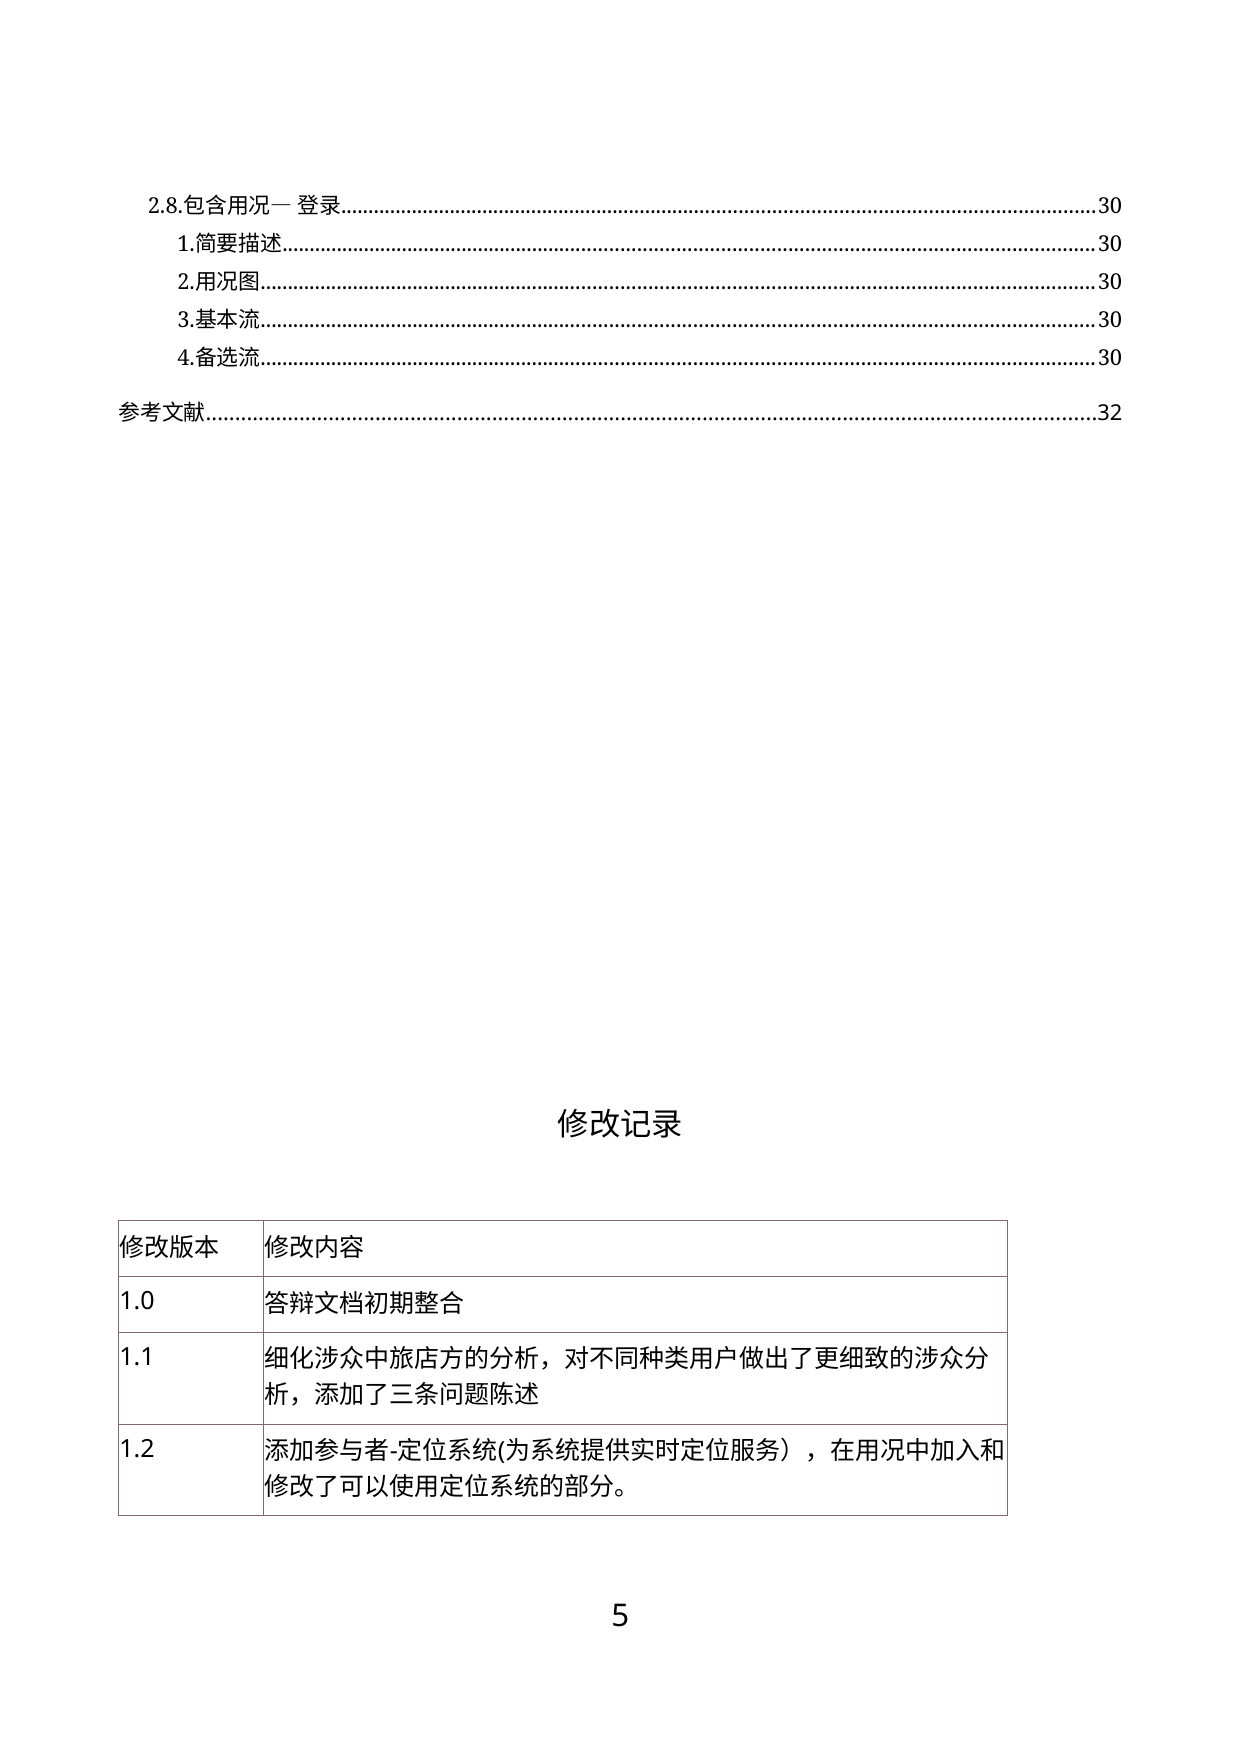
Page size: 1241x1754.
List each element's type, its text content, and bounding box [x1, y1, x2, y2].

table_cell 添加参与者-定位系统(为系统提供实时定位服务），在用况中加入和修改了可以使用定位系统的部分。 [264, 1425, 1007, 1515]
text 4.备选流 30 [177, 340, 1122, 372]
table_header 修改版本 [119, 1221, 263, 1276]
table_header 修改内容 [264, 1221, 1007, 1276]
text 修改记录 [118, 1099, 1122, 1144]
table_cell 1.2 [119, 1425, 263, 1515]
table_cell 细化涉众中旅店方的分析，对不同种类用户做出了更细致的涉众分析，添加了三条问题陈述 [264, 1333, 1007, 1423]
text 参考文献 32 [118, 394, 1122, 426]
text 1.简要描述 30 [177, 226, 1122, 257]
text 2.8.包含用况— 登录 30 [148, 188, 1122, 219]
table_cell 1.0 [119, 1277, 263, 1332]
table_cell 1.1 [119, 1333, 263, 1423]
table_cell 答辩文档初期整合 [264, 1277, 1007, 1332]
text 2.用况图 30 [177, 264, 1122, 296]
text 3.基本流 30 [177, 302, 1122, 334]
